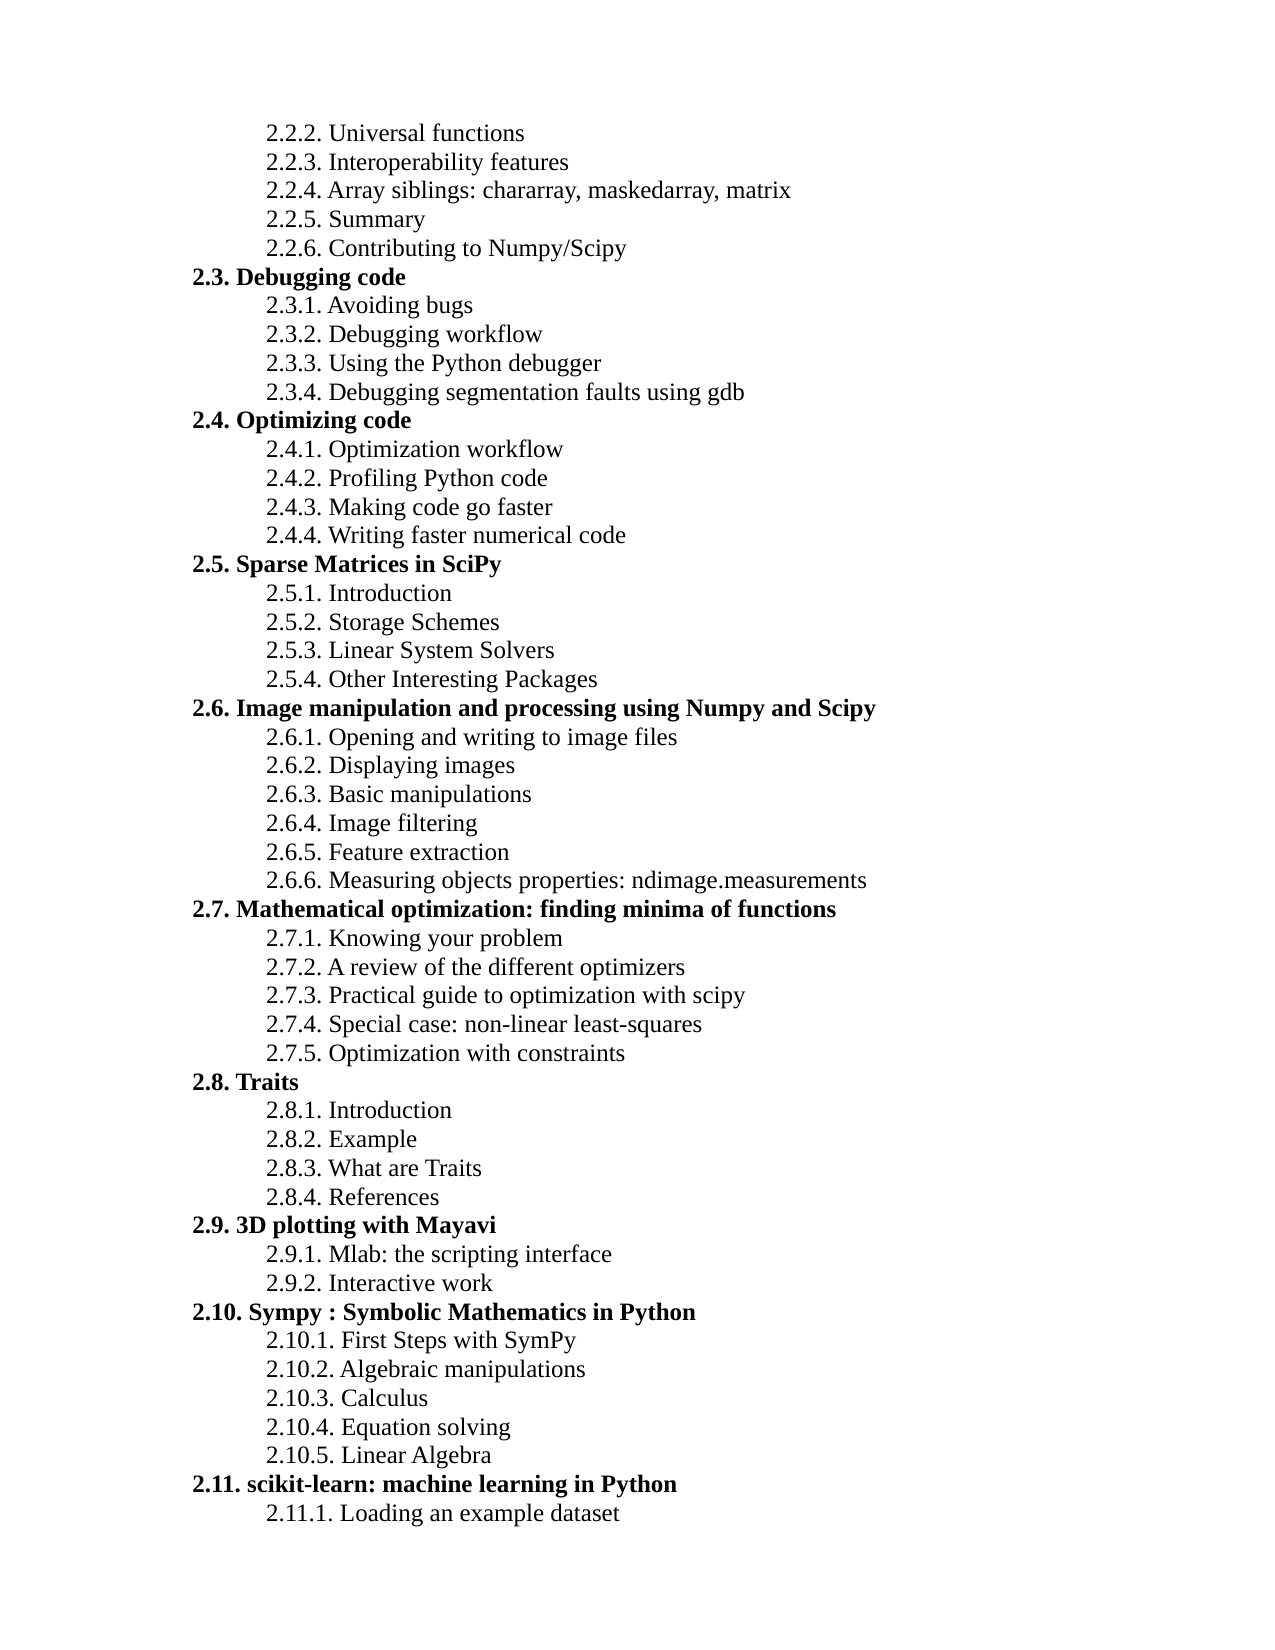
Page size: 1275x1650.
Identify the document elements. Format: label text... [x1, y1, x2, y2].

text 2.6.3. Basic manipulations [266, 779, 1157, 808]
text 2.5.2. Storage Schemes [266, 607, 1157, 636]
text 2.9.2. Interactive work [266, 1268, 1157, 1297]
text 2.7.5. Optimization with constraints [266, 1038, 1157, 1067]
text 2.8.1. Introduction [266, 1096, 1157, 1124]
text 2.6.5. Feature extraction [266, 837, 1157, 866]
text 2.4. Optimizing code [192, 406, 1157, 434]
text 2.6.6. Measuring objects properties: ndimage.measurements [266, 866, 1157, 894]
text 2.8.4. References [266, 1182, 1157, 1211]
text 2.2.3. Interoperability features [266, 147, 1157, 176]
text 2.7.3. Practical guide to optimization with scipy [266, 981, 1157, 1009]
text 2.2.5. Summary [266, 204, 1157, 233]
text 2.2.4. Array siblings: chararray, maskedarray, matrix [266, 176, 1157, 204]
text 2.10.2. Algebraic manipulations [266, 1354, 1157, 1383]
text 2.3.2. Debugging workflow [266, 319, 1157, 348]
text 2.5.1. Introduction [266, 578, 1157, 607]
text 2.7.1. Knowing your problem [266, 923, 1157, 952]
text 2.3.3. Using the Python debugger [266, 348, 1157, 377]
text 2.2.6. Contributing to Numpy/Scipy [266, 233, 1157, 262]
text 2.9. 3D plotting with Mayavi [192, 1211, 1157, 1239]
text 2.7. Mathematical optimization: finding minima of functions [192, 894, 1157, 923]
text 2.7.4. Special case: non-linear least-squares [266, 1009, 1157, 1038]
text 2.3. Debugging code [192, 262, 1157, 291]
text 2.5. Sparse Matrices in SciPy [192, 549, 1157, 578]
text 2.8.2. Example [266, 1124, 1157, 1153]
text 2.10. Sympy : Symbolic Mathematics in Python [192, 1297, 1157, 1326]
text 2.5.3. Linear System Solvers [266, 636, 1157, 664]
text 2.10.1. First Steps with SymPy [266, 1326, 1157, 1354]
text 2.4.2. Profiling Python code [266, 463, 1157, 492]
text 2.5.4. Other Interesting Packages [266, 664, 1157, 693]
text 2.8. Traits [192, 1067, 1157, 1096]
text 2.11. scikit-learn: machine learning in Python [192, 1469, 1157, 1498]
text 2.3.4. Debugging segmentation faults using gdb [266, 377, 1157, 406]
text 2.4.3. Making code go faster [266, 492, 1157, 521]
text 2.4.4. Writing faster numerical code [266, 521, 1157, 549]
text 2.3.1. Avoiding bugs [266, 291, 1157, 319]
text 2.6.1. Opening and writing to image files [266, 722, 1157, 751]
text 2.6.2. Displaying images [266, 751, 1157, 779]
text 2.6.4. Image filtering [266, 808, 1157, 837]
text 2.11.1. Loading an example dataset [266, 1498, 1157, 1527]
text 2.10.3. Calculus [266, 1383, 1157, 1412]
text 2.8.3. What are Traits [266, 1153, 1157, 1182]
text 2.9.1. Mlab: the scripting interface [266, 1239, 1157, 1268]
text 2.10.5. Linear Algebra [266, 1441, 1157, 1469]
text 2.2.2. Universal functions [266, 118, 1157, 147]
text 2.4.1. Optimization workflow [266, 434, 1157, 463]
text 2.7.2. A review of the different optimizers [266, 952, 1157, 981]
text 2.6. Image manipulation and processing using Numpy and Scipy [192, 693, 1157, 722]
text 2.10.4. Equation solving [266, 1412, 1157, 1441]
